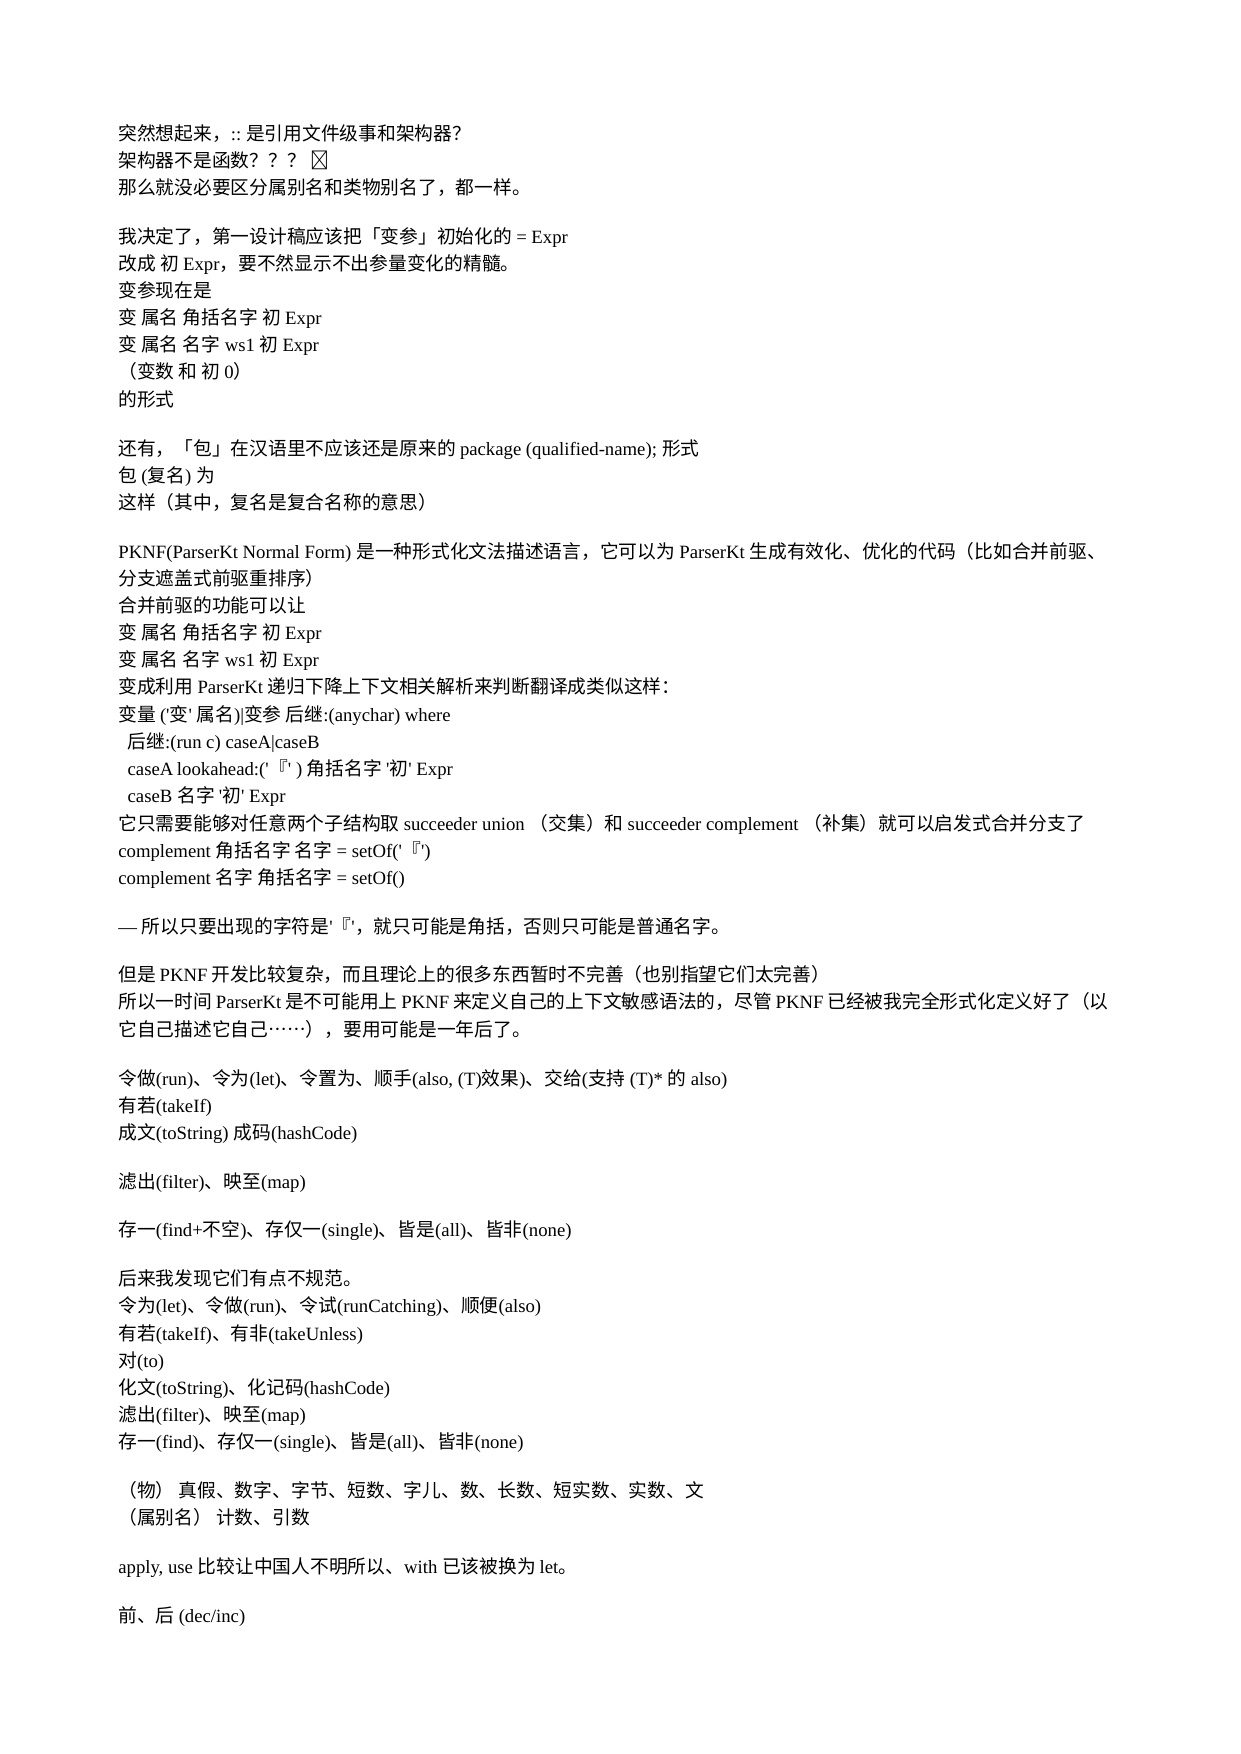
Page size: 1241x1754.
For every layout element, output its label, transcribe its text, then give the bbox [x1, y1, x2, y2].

text 化文(toString)、化记码(hashCode) [118, 1372, 1122, 1400]
text 变 属名 名字 ws1 初 Expr [118, 330, 1122, 357]
text 成文(toString) 成码(hashCode) [118, 1117, 1122, 1145]
text 令做(run)、令为(let)、令置为、顺手(also, (T)效果)、交给(支持 (T)* 的 also) [118, 1063, 1122, 1090]
text — 所以只要出现的字符是'『'，就只可能是角括，否则只可能是普通名字。 [118, 911, 1122, 938]
text 变 属名 角括名字 初 Expr [118, 618, 1122, 645]
text 架构器不是函数？？？ 🤪 [118, 145, 1122, 172]
text 变 属名 名字 ws1 初 Expr [118, 645, 1122, 672]
text 的形式 [118, 384, 1122, 412]
text 存一(find)、存仅一(single)、皆是(all)、皆非(none) [118, 1427, 1122, 1454]
text 滤出(filter)、映至(map) [118, 1166, 1122, 1193]
text 对(to) [118, 1345, 1122, 1372]
text （属别名） 计数、引数 [118, 1503, 1122, 1530]
text 还有，「包」在汉语里不应该还是原来的 package (qualified-name); 形式 [118, 433, 1122, 460]
text 有若(takeIf)、有非(takeUnless) [118, 1318, 1122, 1345]
text caseB 名字 '初' Expr [118, 781, 1122, 808]
text 令为(let)、令做(run)、令试(runCatching)、顺便(also) [118, 1291, 1122, 1318]
text 这样（其中，复名是复合名称的意思） [118, 487, 1122, 515]
text 后来我发现它们有点不规范。 [118, 1264, 1122, 1291]
text （物） 真假、数字、字节、短数、字儿、数、长数、短实数、实数、文 [118, 1476, 1122, 1503]
text 它只需要能够对任意两个子结构取 succeeder union （交集）和 succeeder complement （补集）就可以启发式合并分支了 [118, 808, 1122, 835]
text 变 属名 角括名字 初 Expr [118, 303, 1122, 330]
text 变参现在是 [118, 276, 1122, 303]
text PKNF(ParserKt Normal Form) 是一种形式化文法描述语言，它可以为 ParserKt 生成有效化、优化的代码（比如合并前驱、分支遮盖式前驱重排序） [118, 536, 1122, 591]
text 前、后 (dec/inc) [118, 1600, 1122, 1627]
text （变数 和 初0） [118, 357, 1122, 384]
text 变成利用 ParserKt 递归下降上下文相关解析来判断翻译成类似这样： [118, 672, 1122, 699]
text 有若(takeIf) [118, 1090, 1122, 1117]
text 后继:(run c) caseA|caseB [118, 727, 1122, 754]
text 突然想起来，:: 是引用文件级事和架构器？ [118, 118, 1122, 145]
text 所以一时间ParserKt是不可能用上PKNF来定义自己的上下文敏感语法的，尽管PKNF已经被我完全形式化定义好了（以它自己描述它自己……），要用可能是一年后了。 [118, 987, 1122, 1042]
text complement 名字 角括名字 = setOf() [118, 862, 1122, 890]
text complement 角括名字 名字 = setOf('『') [118, 835, 1122, 862]
text 滤出(filter)、映至(map) [118, 1400, 1122, 1427]
text caseA lookahead:('『' ) 角括名字 '初' Expr [118, 754, 1122, 781]
text 存一(find+不空)、存仅一(single)、皆是(all)、皆非(none) [118, 1215, 1122, 1242]
text apply, use 比较让中国人不明所以、with 已该被换为let。 [118, 1552, 1122, 1579]
text 改成 初 Expr，要不然显示不出参量变化的精髓。 [118, 248, 1122, 276]
text 变量 ('变' 属名)|变参 后继:(anychar) where [118, 699, 1122, 727]
text 合并前驱的功能可以让 [118, 591, 1122, 618]
text 那么就没必要区分属别名和类物别名了，都一样。 [118, 172, 1122, 200]
text 但是PKNF开发比较复杂，而且理论上的很多东西暂时不完善（也别指望它们太完善） [118, 960, 1122, 987]
text 包 (复名) 为 [118, 460, 1122, 487]
text 我决定了，第一设计稿应该把「变参」初始化的 = Expr [118, 221, 1122, 248]
